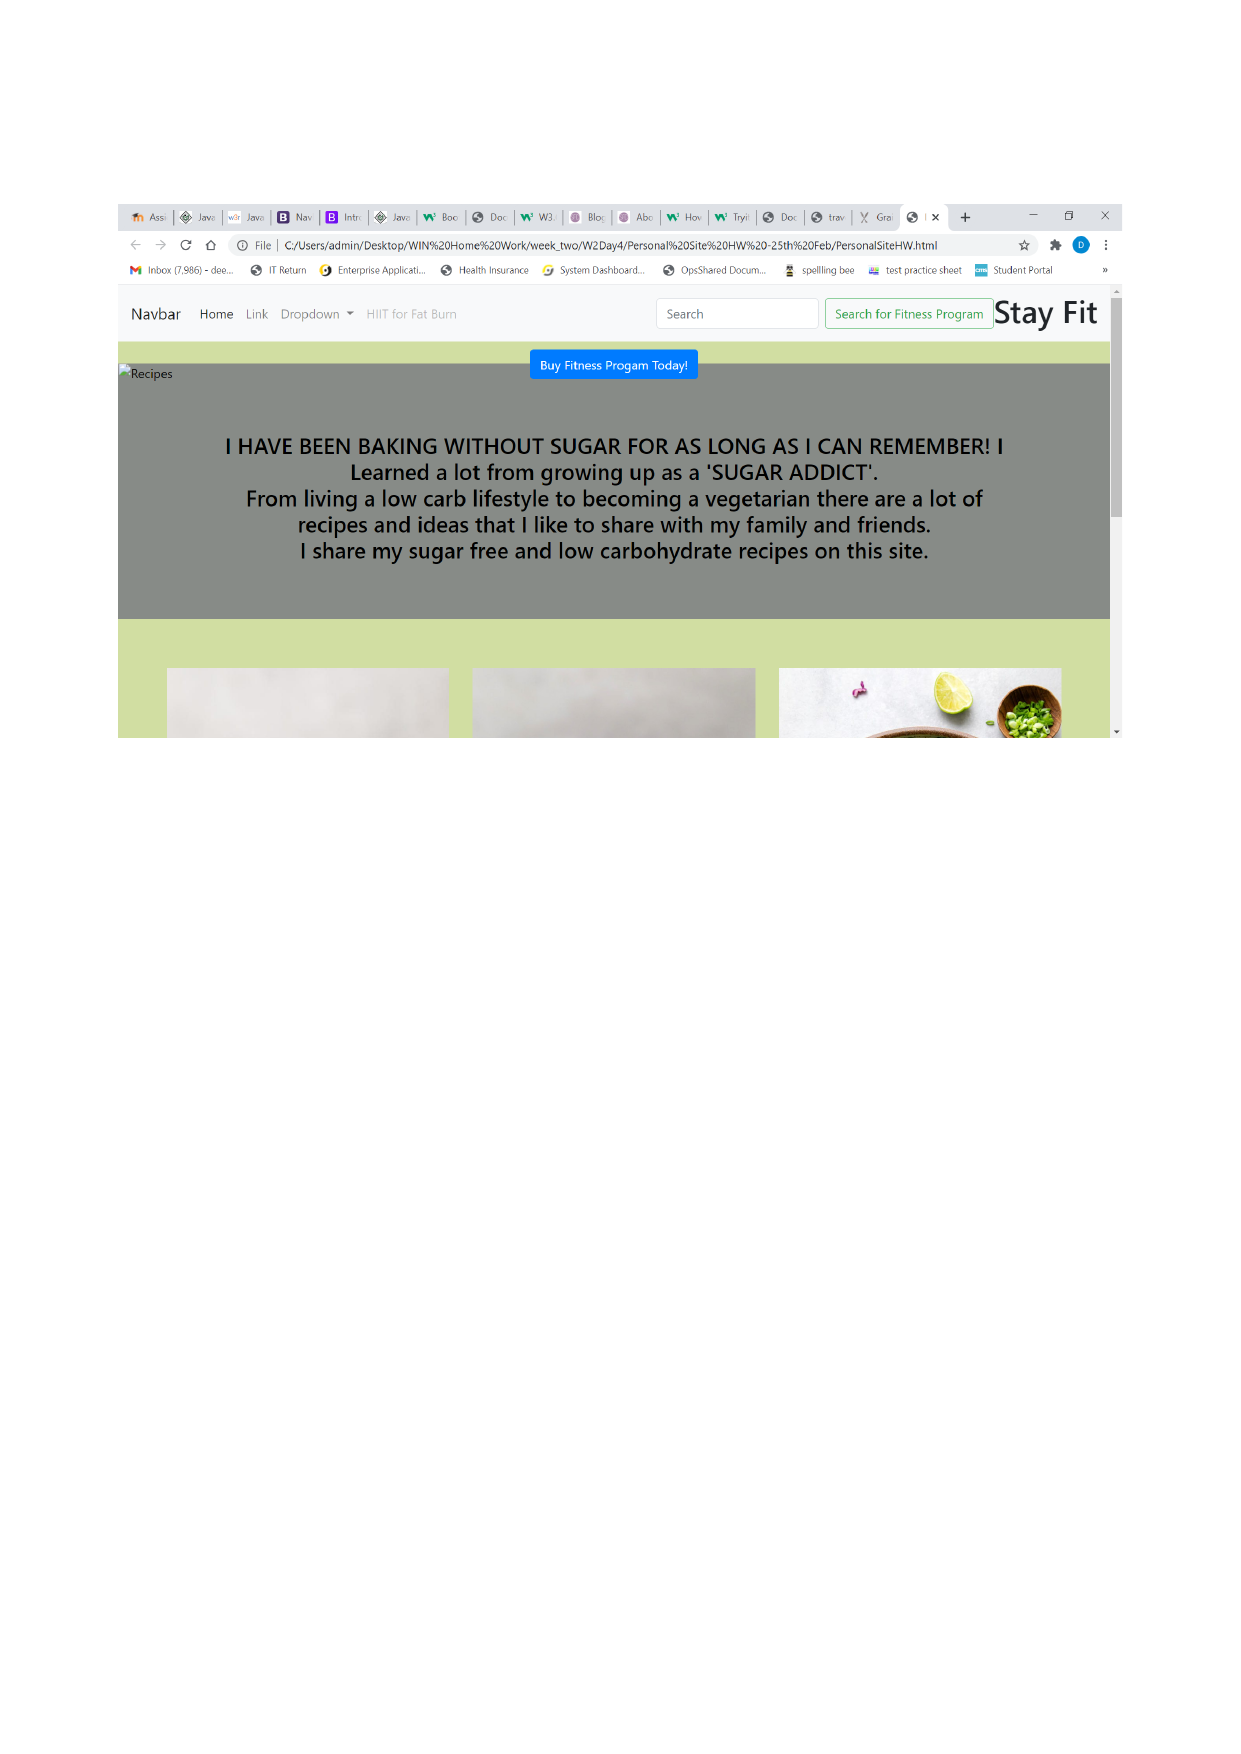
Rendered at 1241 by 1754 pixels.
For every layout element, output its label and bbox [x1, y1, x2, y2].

picture [118, 204, 1123, 738]
